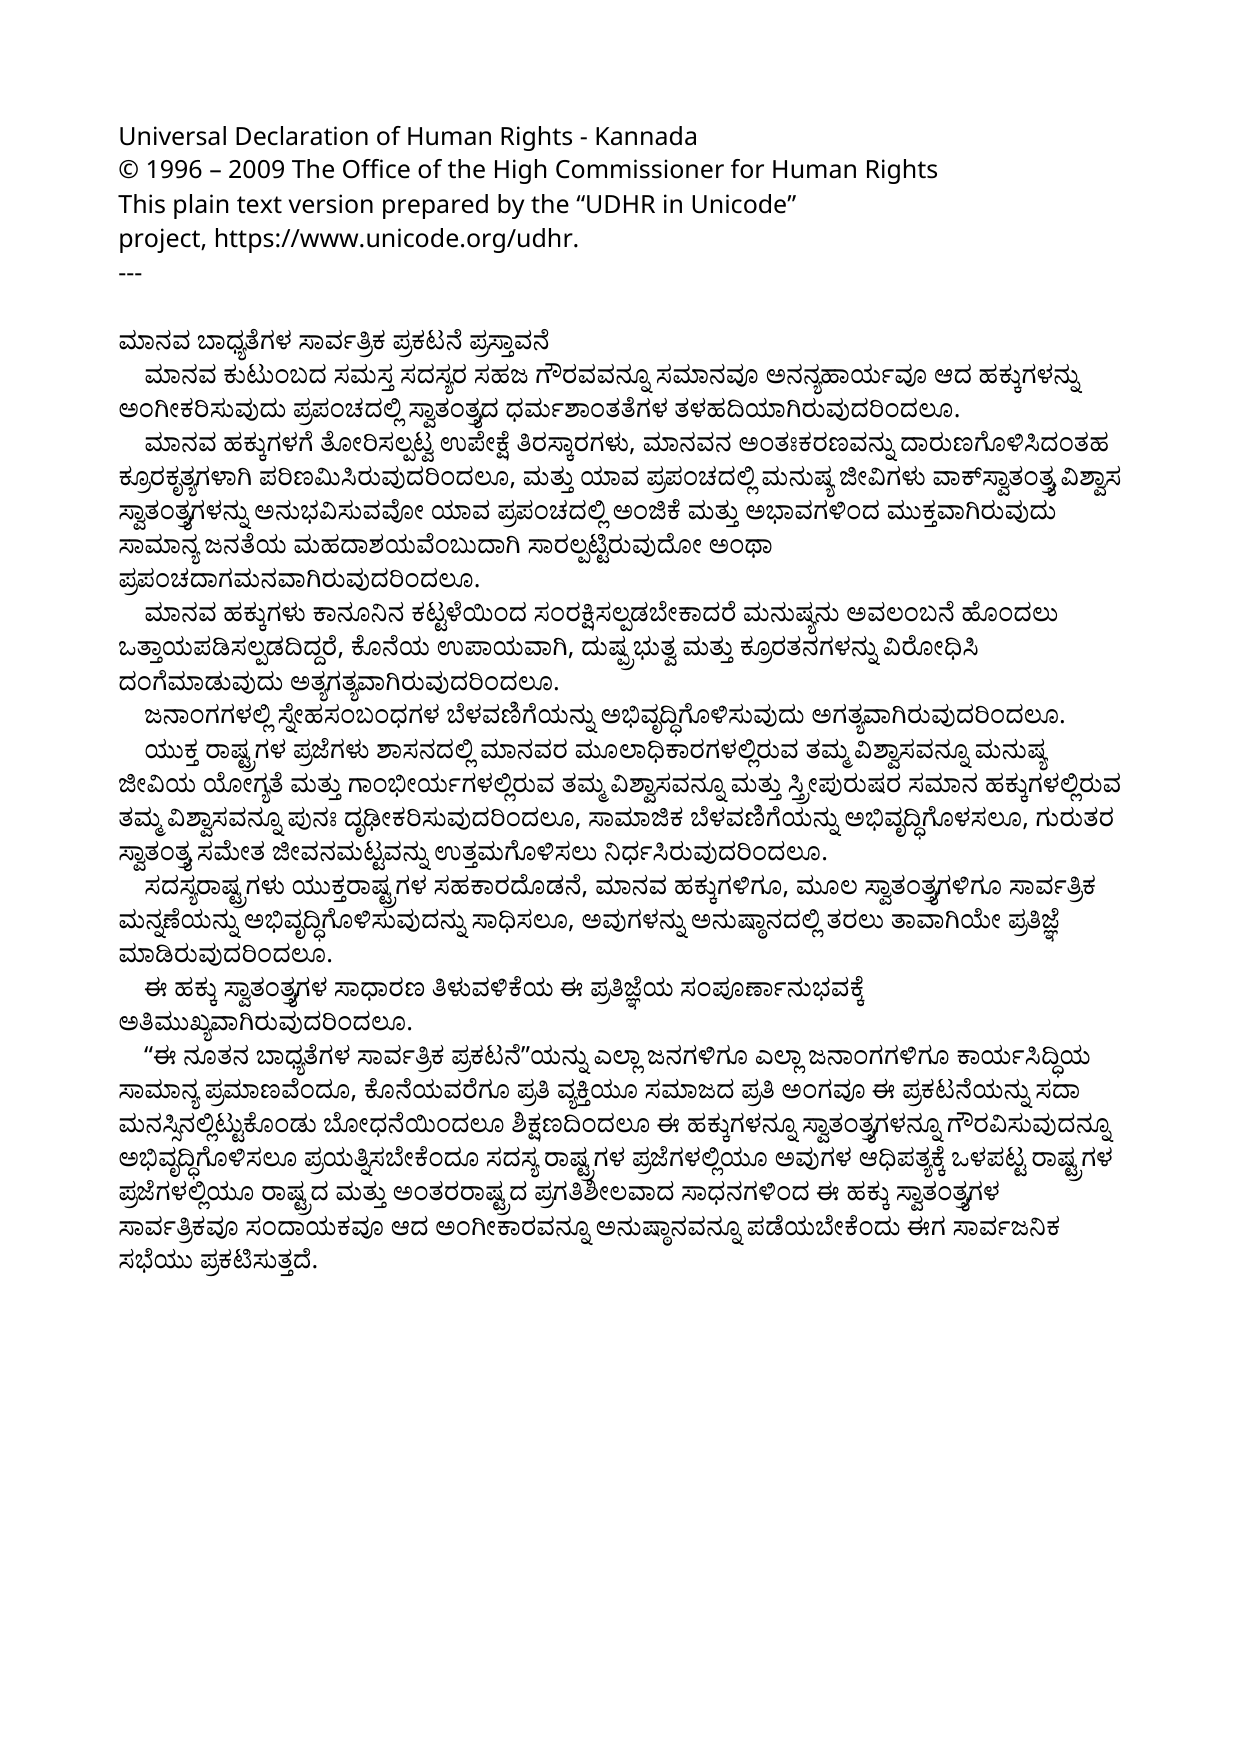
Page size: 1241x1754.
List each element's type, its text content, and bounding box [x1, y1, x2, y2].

text ಈ ಹಕ್ಕು ಸ್ವಾತಂತ್ರ್ಯಗಳ ಸಾಧಾರಣ ತಿಳುವಳಿಕೆಯ ಈ ಪ್ರತಿಜ್ಞೆಯ ಸಂಪೂರ್ಣಾನುಭವಕ್ಕೆ ಅತಿಮುಖ್ಯವಾಗಿರುವುದರಿಂದಲೂ. [118, 970, 1122, 1038]
text ಜನಾಂಗಗಳಲ್ಲಿ ಸ್ನೇಹಸಂಬಂಧಗಳ ಬೆಳವಣಿಗೆಯನ್ನು ಅಭಿವೃದ್ಧಿಗೊಳಿಸುವುದು ಅಗತ್ಯವಾಗಿರುವುದರಿಂದಲೂ. [118, 697, 1122, 731]
text ಯುಕ್ತ ರಾಷ್ಟ್ರಗಳ ಪ್ರಜೆಗಳು ಶಾಸನದಲ್ಲಿ ಮಾನವರ ಮೂಲಾಧಿಕಾರಗಳಲ್ಲಿರುವ ತಮ್ಮ ವಿಶ್ವಾಸವನ್ನೂ ಮನುಷ್ಯ ಜೀವಿಯ ಯೋಗ್ಯತೆ ಮತ್ತು ಗಾಂಭೀರ್ಯಗಳಲ್ಲಿರುವ ತಮ್ಮ ವಿಶ್ವಾಸವನ್ನೂ ಮತ್ತು ಸ್ತ್ರೀಪುರುಷರ ಸಮಾನ ಹಕ್ಕುಗಳಲ್ಲಿರುವ ತಮ್ಮ ವಿಶ್ವಾಸವನ್ನೂ ಪುನಃ ದೃಢೀಕರಿಸುವುದರಿಂದಲೂ, ಸಾಮಾಜಿಕ ಬೆಳವಣಿಗೆಯನ್ನು ಅಭಿವೃದ್ಧಿಗೊಳಸಲೂ, ಗುರುತರ ಸ್ವಾತಂತ್ರ್ಯ ಸಮೇತ ಜೀವನಮಟ್ಟವನ್ನು ಉತ್ತಮಗೊಳಿಸಲು ನಿರ್ಧಸಿರುವುದರಿಂದಲೂ. [118, 731, 1122, 867]
text --- [118, 254, 1122, 288]
text Universal Declaration of Human Rights - Kannada [118, 118, 1122, 152]
text ಮಾನವ ಕುಟುಂಬದ ಸಮಸ್ತ ಸದಸ್ಯರ ಸಹಜ ಗೌರವವನ್ನೂ ಸಮಾನವೂ ಅನನ್ಯಹಾರ್ಯವೂ ಆದ ಹಕ್ಕುಗಳನ್ನು ಅಂಗೀಕರಿಸುವುದು ಪ್ರಪಂಚದಲ್ಲಿ ಸ್ವಾತಂತ್ರ್ಯದ ಧರ್ಮಶಾಂತತೆಗಳ ತಳಹದಿಯಾಗಿರುವುದರಿಂದಲೂ. [118, 357, 1122, 425]
text This plain text version prepared by the “UDHR in Unicode” [118, 186, 1122, 220]
text “ಈ ನೂತನ ಬಾಧ್ಯತೆಗಳ ಸಾರ್ವತ್ರಿಕ ಪ್ರಕಟನೆ”ಯನ್ನು ಎಲ್ಲಾ ಜನಗಳಿಗೂ ಎಲ್ಲಾ ಜನಾಂಗಗಳಿಗೂ ಕಾರ್ಯಸಿದ್ಧಿಯ ಸಾಮಾನ್ಯ ಪ್ರಮಾಣವೆಂದೂ, ಕೊನೆಯವರೆಗೂ ಪ್ರತಿ ವ್ಯಕ್ತಿಯೂ ಸಮಾಜದ ಪ್ರತಿ ಅಂಗವೂ ಈ ಪ್ರಕಟನೆಯನ್ನು ಸದಾ ಮನಸ್ಸಿನಲ್ಲಿಟ್ಟುಕೊಂಡು ಬೋಧನೆಯಿಂದಲೂ ಶಿಕ್ಷಣದಿಂದಲೂ ಈ ಹಕ್ಕುಗಳನ್ನೂ ಸ್ವಾತಂತ್ರ್ಯಗಳನ್ನೂ ಗೌರವಿಸುವುದನ್ನೂ ಅಭಿವೃದ್ಧಿಗೊಳಿಸಲೂ ಪ್ರಯತ್ನಿಸಬೇಕೆಂದೂ ಸದಸ್ಯ ರಾಷ್ಟ್ರಗಳ ಪ್ರಜೆಗಳಲ್ಲಿಯೂ ಅವುಗಳ ಆಧಿಪತ್ಯಕ್ಕೆ ಒಳಪಟ್ಟ ರಾಷ್ಟ್ರಗಳ ಪ್ರಜೆಗಳಲ್ಲಿಯೂ ರಾಷ್ಟ್ರದ ಮತ್ತು ಅಂತರರಾಷ್ಟ್ರದ ಪ್ರಗತಿಶೀಲವಾದ ಸಾಧನಗಳಿಂದ ಈ ಹಕ್ಕು ಸ್ವಾತಂತ್ರ್ಯಗಳ ಸಾರ್ವತ್ರಿಕವೂ ಸಂದಾಯಕವೂ ಆದ ಅಂಗೀಕಾರವನ್ನೂ ಅನುಷ್ಠಾನವನ್ನೂ ಪಡೆಯಬೇಕೆಂದು ಈಗ ಸಾರ್ವಜನಿಕ ಸಭೆಯು ಪ್ರಕಟಿಸುತ್ತದೆ. [118, 1038, 1122, 1276]
text project, https://www.unicode.org/udhr. [118, 220, 1122, 254]
text ಮಾನವ ಹಕ್ಕುಗಳು ಕಾನೂನಿನ ಕಟ್ಟಳೆಯಿಂದ ಸಂರಕ್ಷಿಸಲ್ಪಡಬೇಕಾದರೆ ಮನುಷ್ಯನು ಅವಲಂಬನೆ ಹೊಂದಲು ಒತ್ತಾಯಪಡಿಸಲ್ಪಡದಿದ್ದರೆ, ಕೊನೆಯ ಉಪಾಯವಾಗಿ, ದುಷ್ಪ್ರಭುತ್ವ ಮತ್ತು ಕ್ರೂರತನಗಳನ್ನು ವಿರೋಧಿಸಿ ದಂಗೆಮಾಡುವುದು ಅತ್ಯಗತ್ಯವಾಗಿರುವುದರಿಂದಲೂ. [118, 595, 1122, 697]
text ಸದಸ್ಯರಾಷ್ಟ್ರಗಳು ಯುಕ್ತರಾಷ್ಟ್ರಗಳ ಸಹಕಾರದೊಡನೆ, ಮಾನವ ಹಕ್ಕುಗಳಿಗೂ, ಮೂಲ ಸ್ವಾತಂತ್ರ್ಯಗಳಿಗೂ ಸಾರ್ವತ್ರಿಕ ಮನ್ನಣೆಯನ್ನು ಅಭಿವೃದ್ಧಿಗೊಳಿಸುವುದನ್ನು ಸಾಧಿಸಲೂ, ಅವುಗಳನ್ನು ಅನುಷ್ಠಾನದಲ್ಲಿ ತರಲು ತಾವಾಗಿಯೇ ಪ್ರತಿಜ್ಞೆ ಮಾಡಿರುವುದರಿಂದಲೂ. [118, 867, 1122, 970]
text ಮಾನವ ಬಾಧ್ಯತೆಗಳ ಸಾರ್ವತ್ರಿಕ ಪ್ರಕಟನೆ ಪ್ರಸ್ತಾವನೆ [118, 322, 1122, 357]
text ಮಾನವ ಹಕ್ಕುಗಳಗೆ ತೋರಿಸಲ್ಪಟ್ವ ಉಪೇಕ್ಷೆ ತಿರಸ್ಕಾರಗಳು, ಮಾನವನ ಅಂತಃಕರಣವನ್ನು ದಾರುಣಗೊಳಿಸಿದಂತಹ ಕ್ರೂರಕೃತ್ಯಗಳಾಗಿ ಪರಿಣಮಿಸಿರುವುದರಿಂದಲೂ, ಮತ್ತು ಯಾವ ಪ್ರಪಂಚದಲ್ಲಿ ಮನುಷ್ಯ ಜೀವಿಗಳು ವಾಕ್‌ಸ್ವಾತಂತ್ರ್ಯ ವಿಶ್ವಾಸ ಸ್ವಾತಂತ್ರ್ಯಗಳನ್ನು ಅನುಭವಿಸುವವೋ ಯಾವ ಪ್ರಪಂಚದಲ್ಲಿ ಅಂಜಿಕೆ ಮತ್ತು ಅಭಾವಗಳಿಂದ ಮುಕ್ತವಾಗಿರುವುದು ಸಾಮಾನ್ಯ ಜನತೆಯ ಮಹದಾಶಯವೆಂಬುದಾಗಿ ಸಾರಲ್ಪಟ್ಟಿರುವುದೋ ಅಂಥಾ ಪ್ರಪಂಚದಾಗಮನವಾಗಿರುವುದರಿಂದಲೂ. [118, 425, 1122, 595]
text © 1996 – 2009 The Office of the High Commissioner for Human Rights [118, 152, 1122, 186]
